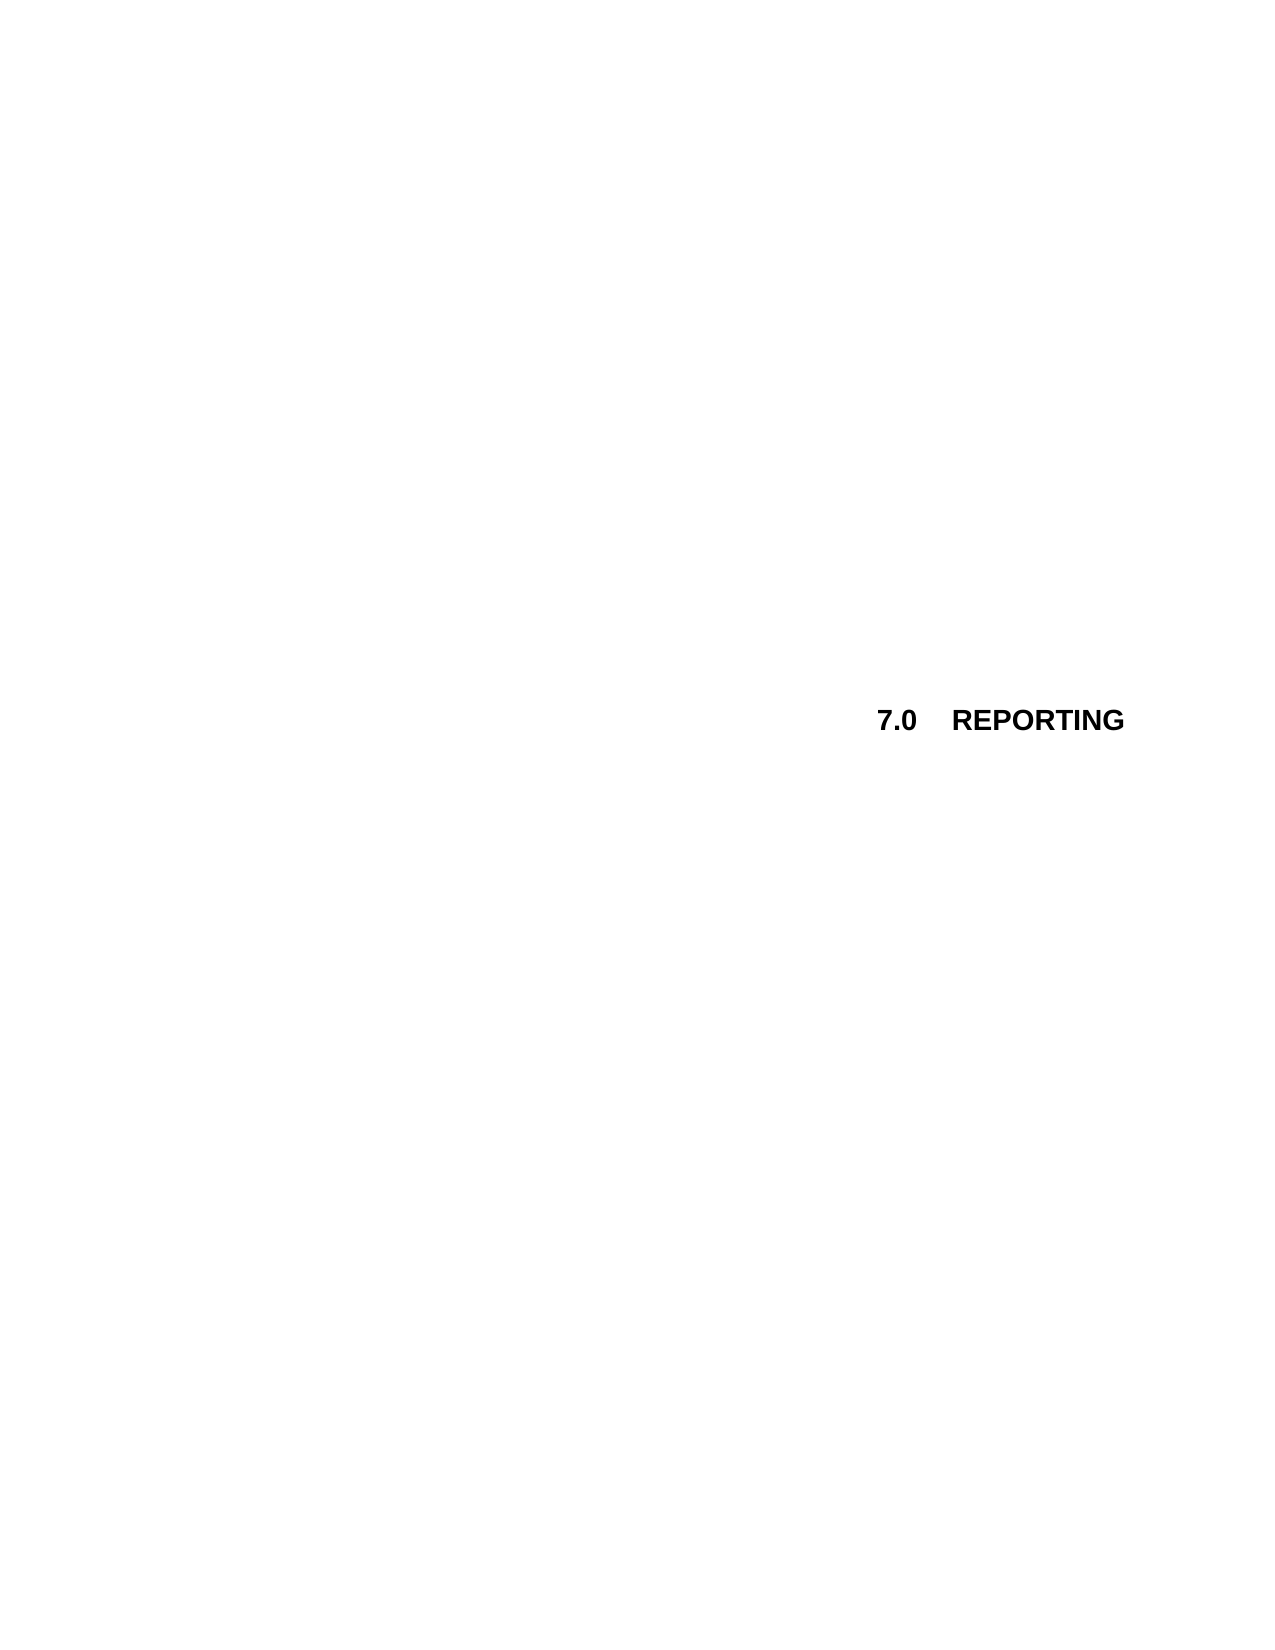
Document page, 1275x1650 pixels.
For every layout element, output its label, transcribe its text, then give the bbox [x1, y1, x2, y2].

text 7.0 REPORTING [150, 703, 1125, 737]
